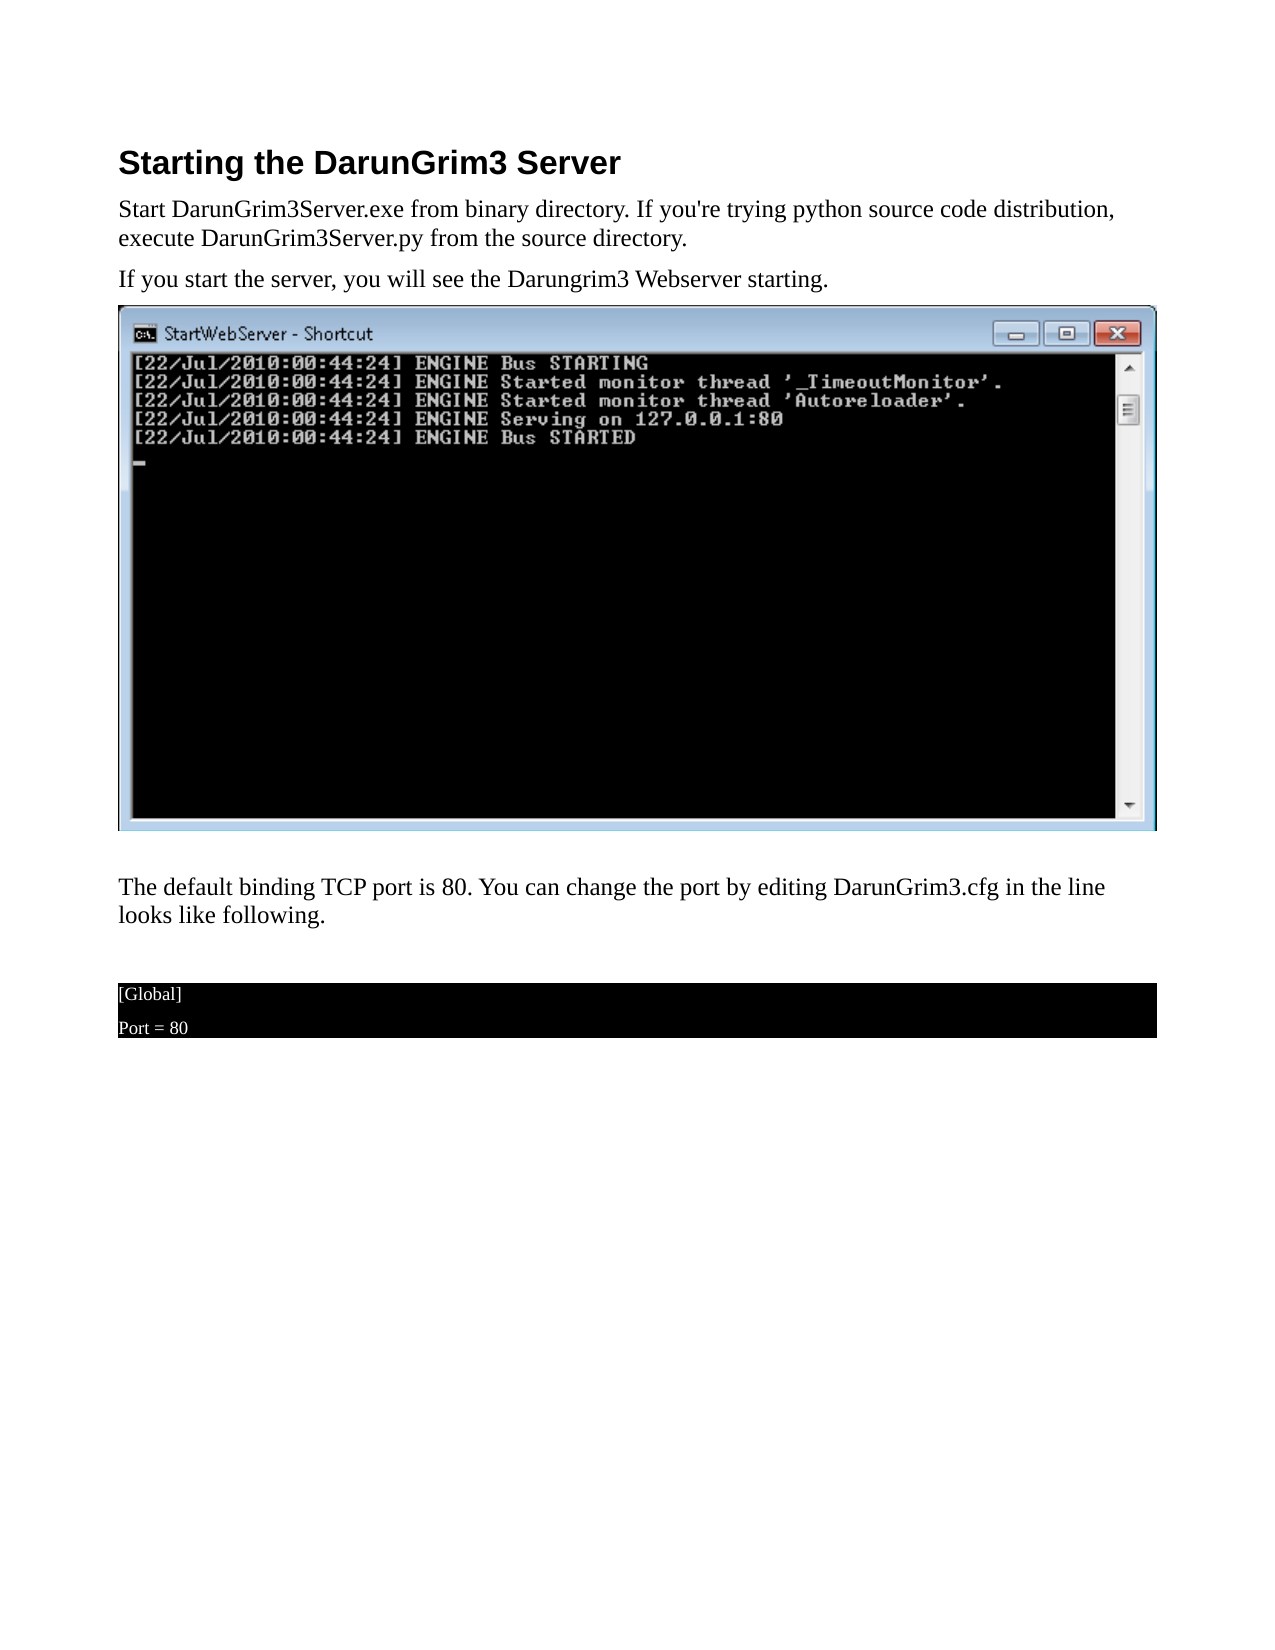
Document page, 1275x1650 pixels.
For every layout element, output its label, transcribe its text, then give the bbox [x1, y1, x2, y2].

text If you start the server, you will see the Darungrim3 Webserver starting. [118, 264, 1157, 293]
text [Global] [118, 983, 1157, 1004]
text Start DarunGrim3Server.exe from binary directory. If you're trying python source code distribution, execute DarunGrim3Server.py from the source directory. [118, 194, 1157, 252]
subtitle Starting the DarunGrim3 Server [118, 143, 1157, 182]
text The default binding TCP port is 80. You can change the port by editing DarunGrim3.cfg in the line looks like following. [118, 872, 1157, 929]
text Port = 80 [118, 1017, 1157, 1038]
